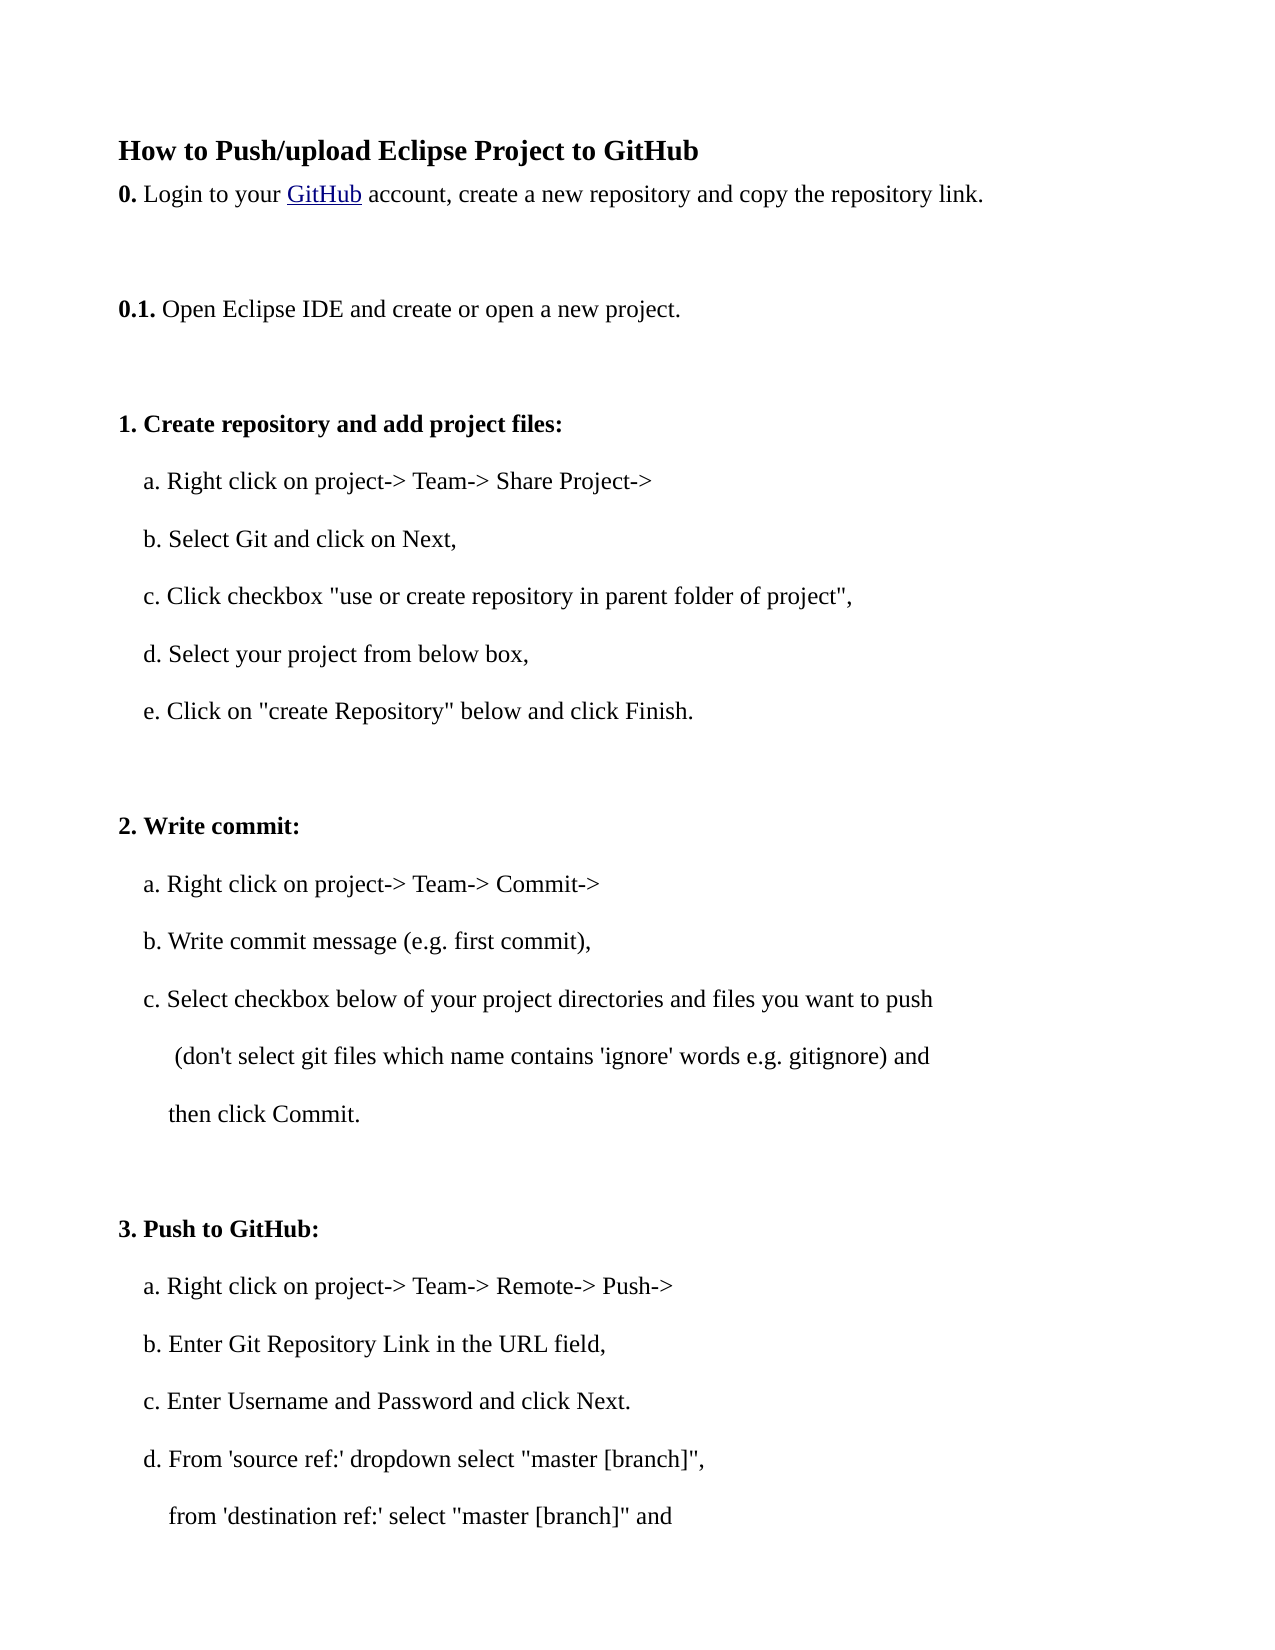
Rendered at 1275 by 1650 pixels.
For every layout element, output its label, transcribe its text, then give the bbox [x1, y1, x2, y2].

text d. Select your project from below box, [118, 639, 1157, 667]
text 0.1. Open Eclipse IDE and create or open a new project. [118, 294, 1157, 322]
text then click Commit. [118, 1099, 1157, 1127]
text e. Click on "create Repository" below and click Finish. [118, 696, 1157, 725]
text (don't select git files which name contains 'ignore' words e.g. gitignore) and [118, 1041, 1157, 1070]
text 2. Write commit: [118, 811, 1157, 840]
text b. Select Git and click on Next, [118, 524, 1157, 552]
subtitle How to Push/upload Eclipse Project to GitHub [118, 133, 1157, 166]
text c. Select checkbox below of your project directories and files you want to push [118, 984, 1157, 1012]
text from 'destination ref:' select "master [branch]" and [118, 1501, 1157, 1530]
text c. Enter Username and Password and click Next. [118, 1386, 1157, 1415]
text b. Write commit message (e.g. first commit), [118, 926, 1157, 955]
text b. Enter Git Repository Link in the URL field, [118, 1329, 1157, 1357]
text c. Click checkbox "use or create repository in parent folder of project", [118, 581, 1157, 610]
text a. Right click on project-> Team-> Remote-> Push-> [118, 1271, 1157, 1300]
text a. Right click on project-> Team-> Share Project-> [118, 466, 1157, 495]
text a. Right click on project-> Team-> Commit-> [118, 869, 1157, 897]
text 1. Create repository and add project files: [118, 409, 1157, 437]
text 0. Login to your GitHub account, create a new repository and copy the repository link. [118, 179, 1157, 207]
text d. From 'source ref:' dropdown select "master [branch]", [118, 1444, 1157, 1472]
text 3. Push to GitHub: [118, 1214, 1157, 1242]
